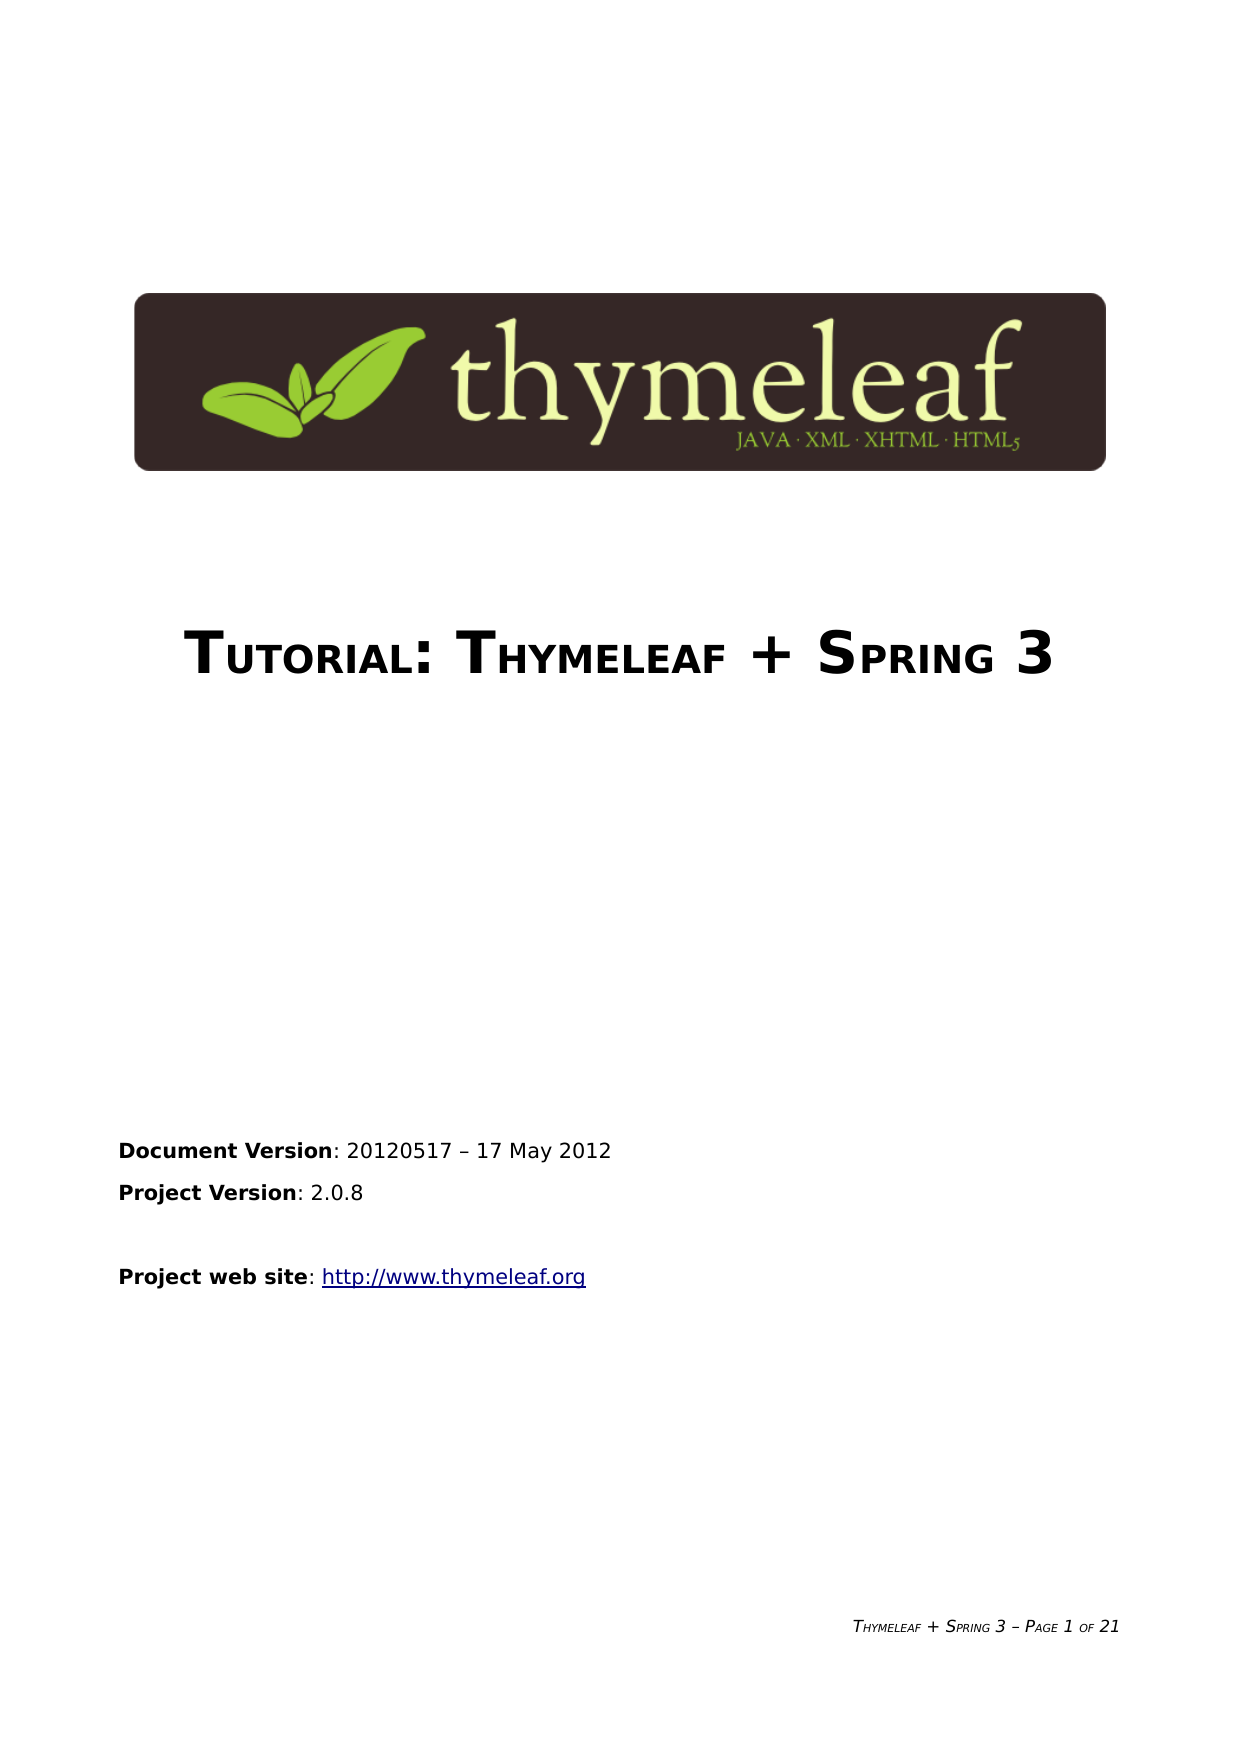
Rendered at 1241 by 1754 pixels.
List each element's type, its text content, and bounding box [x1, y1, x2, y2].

text Project web site: http://www.thymeleaf.org [118, 1265, 1122, 1289]
picture [134, 293, 1106, 471]
text Project Version: 2.0.8 [118, 1181, 1122, 1206]
title Tutorial: Thymeleaf + Spring 3 [118, 620, 1122, 688]
text Document Version: 20120517 – 17 May 2012 [118, 1139, 1122, 1164]
